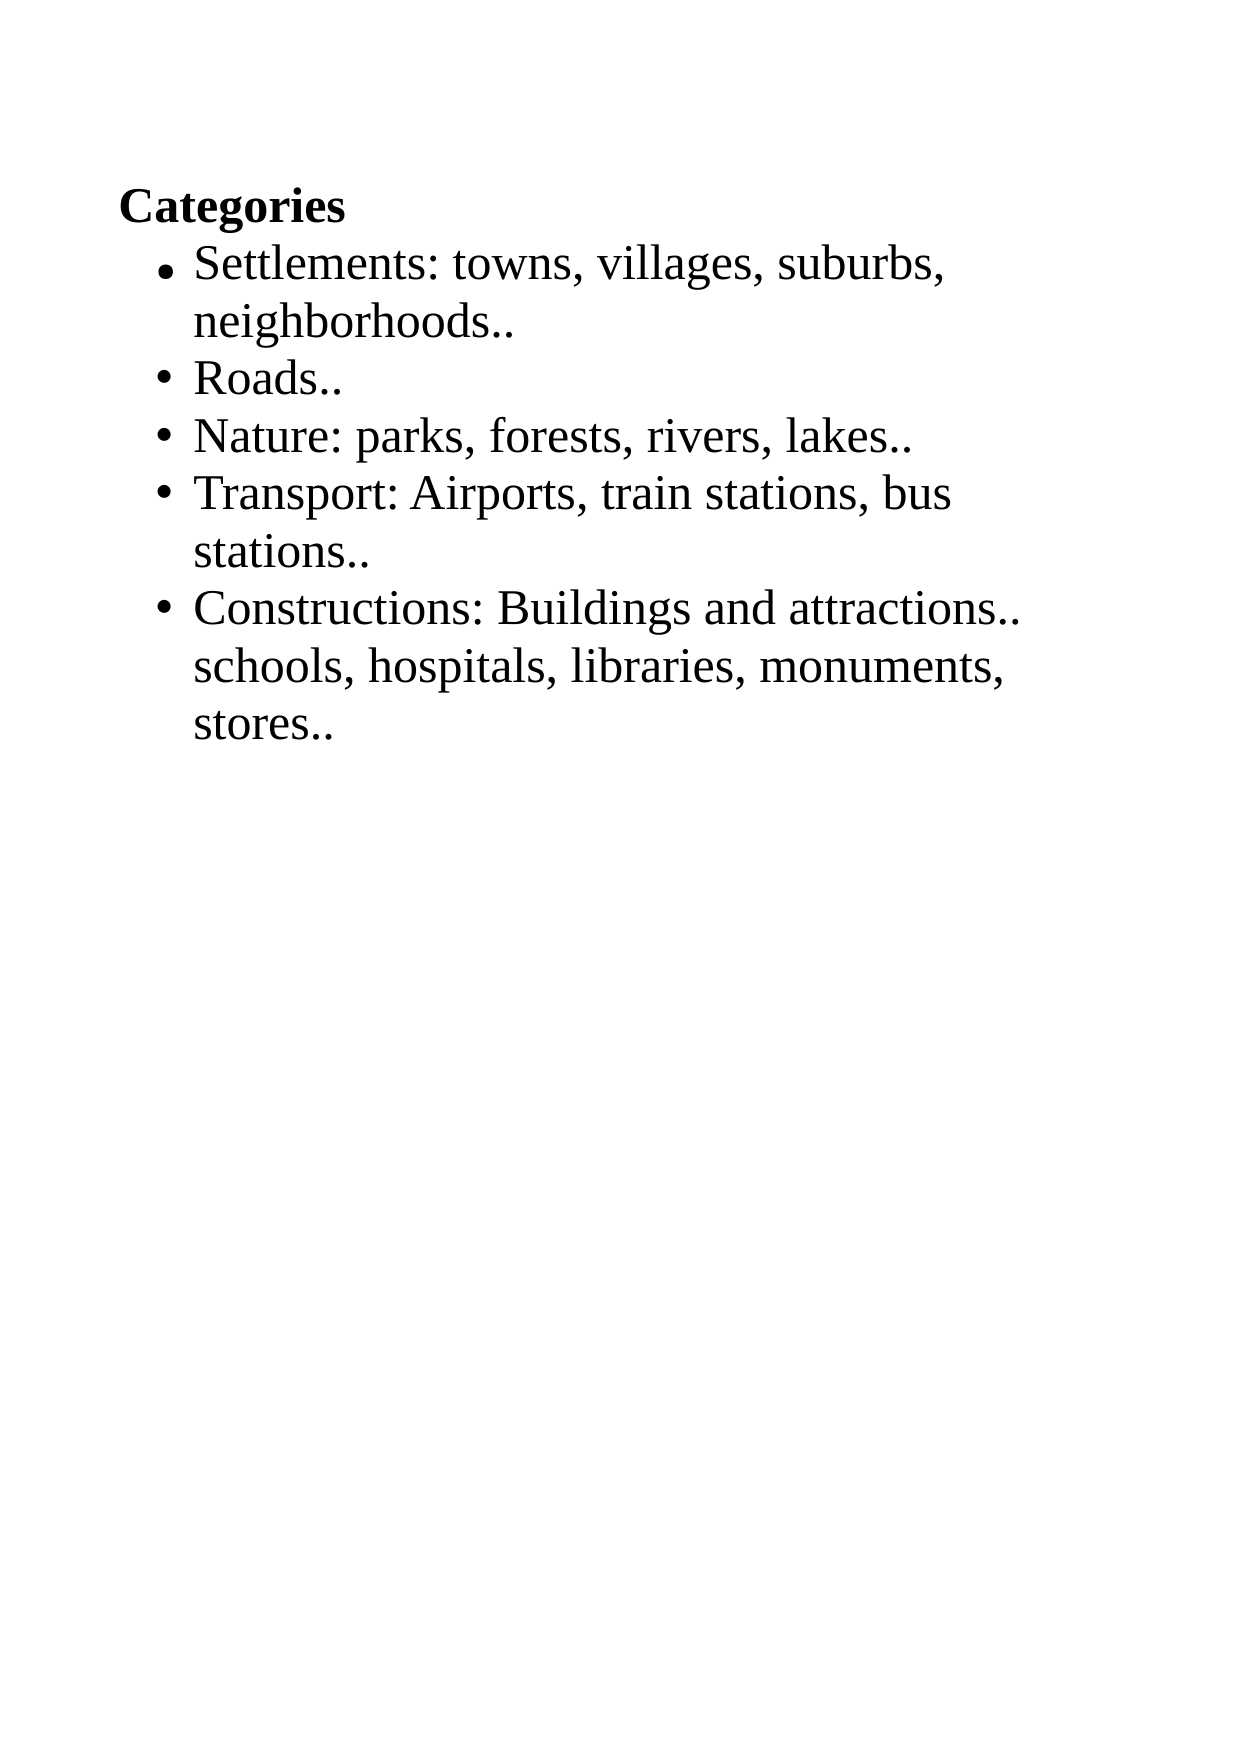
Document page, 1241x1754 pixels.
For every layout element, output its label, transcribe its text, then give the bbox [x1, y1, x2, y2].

list Nature: parks, forests, rivers, lakes.. [156, 406, 1122, 463]
list Transport: Airports, train stations, bus stations.. [156, 463, 1122, 578]
list Roads.. [156, 348, 1122, 406]
text Categories [118, 176, 1122, 233]
list Settlements: towns, villages, suburbs, neighborhoods.. [156, 233, 1122, 348]
list Constructions: Buildings and attractions.. schools, hospitals, libraries, monuments, stores.. [156, 578, 1122, 751]
